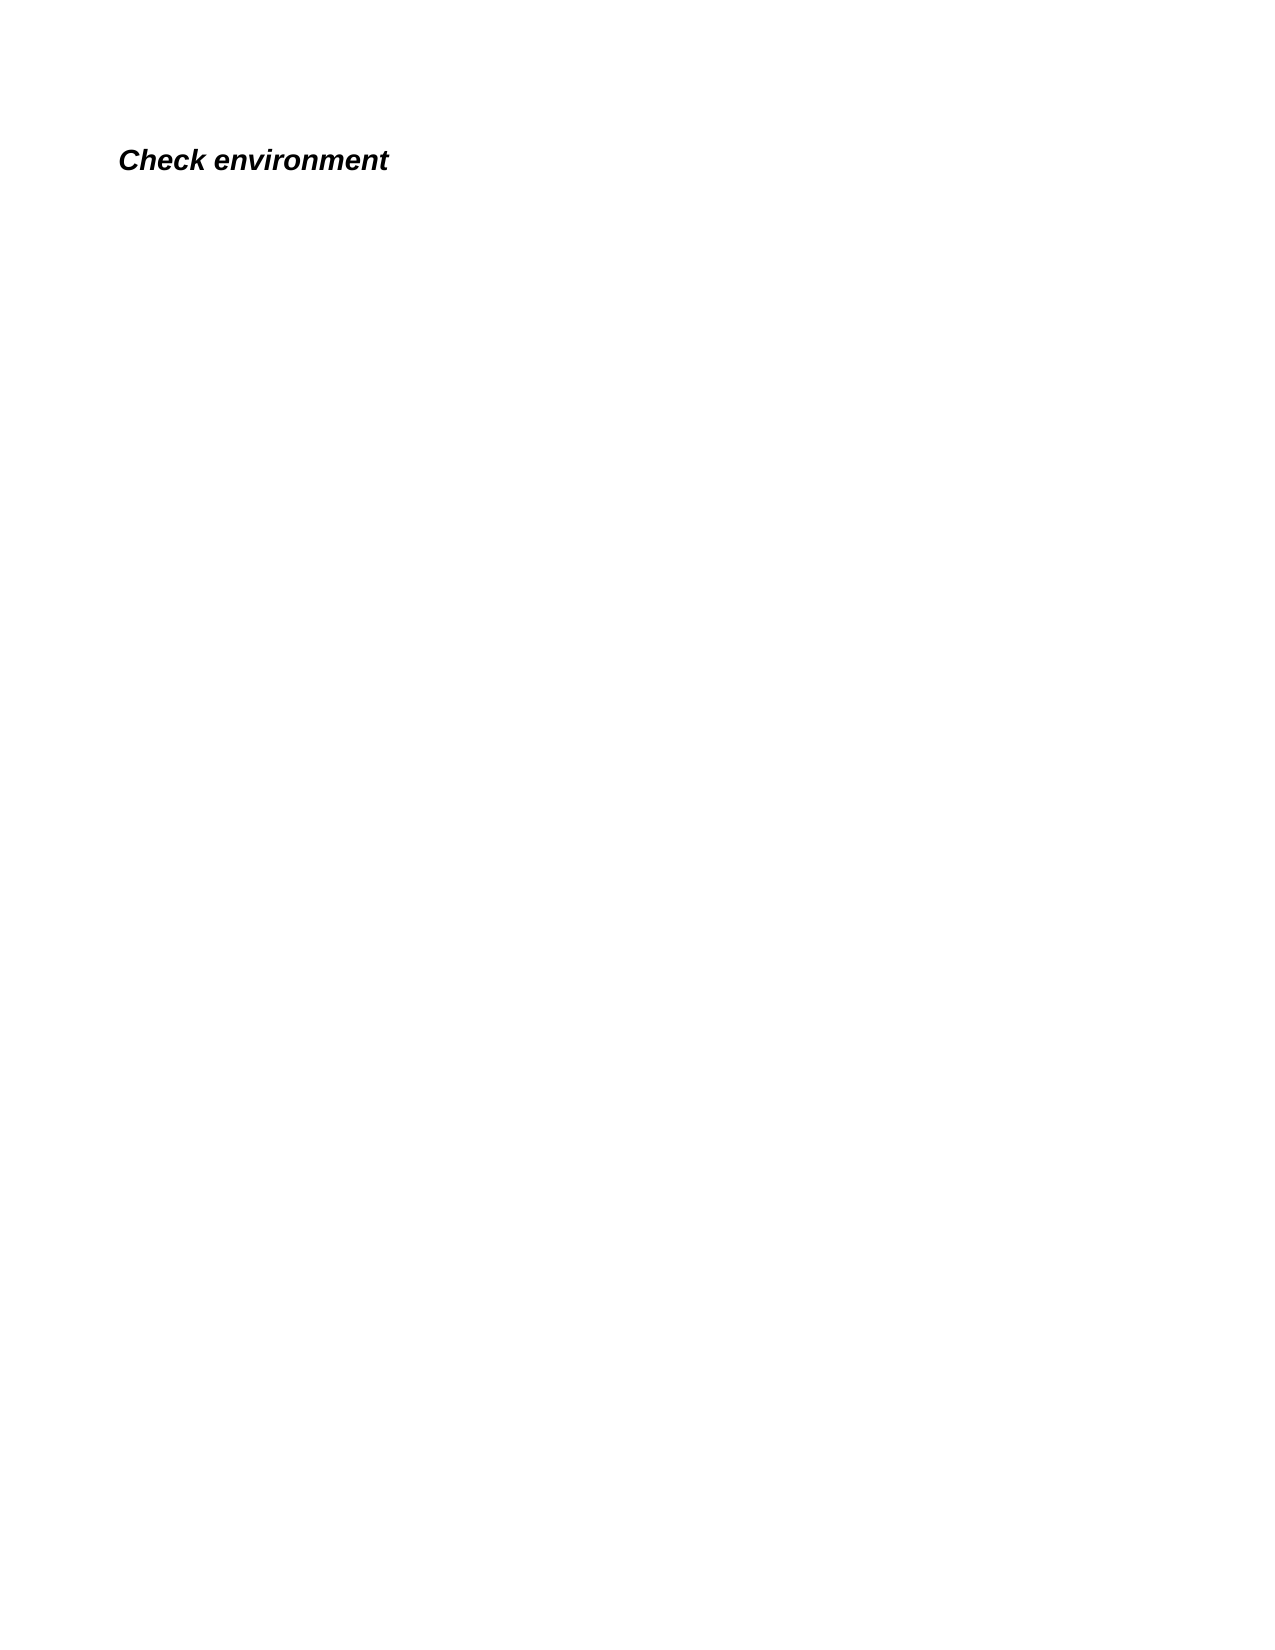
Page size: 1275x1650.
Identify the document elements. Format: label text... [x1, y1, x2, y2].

subtitle Check environment [118, 143, 1157, 177]
